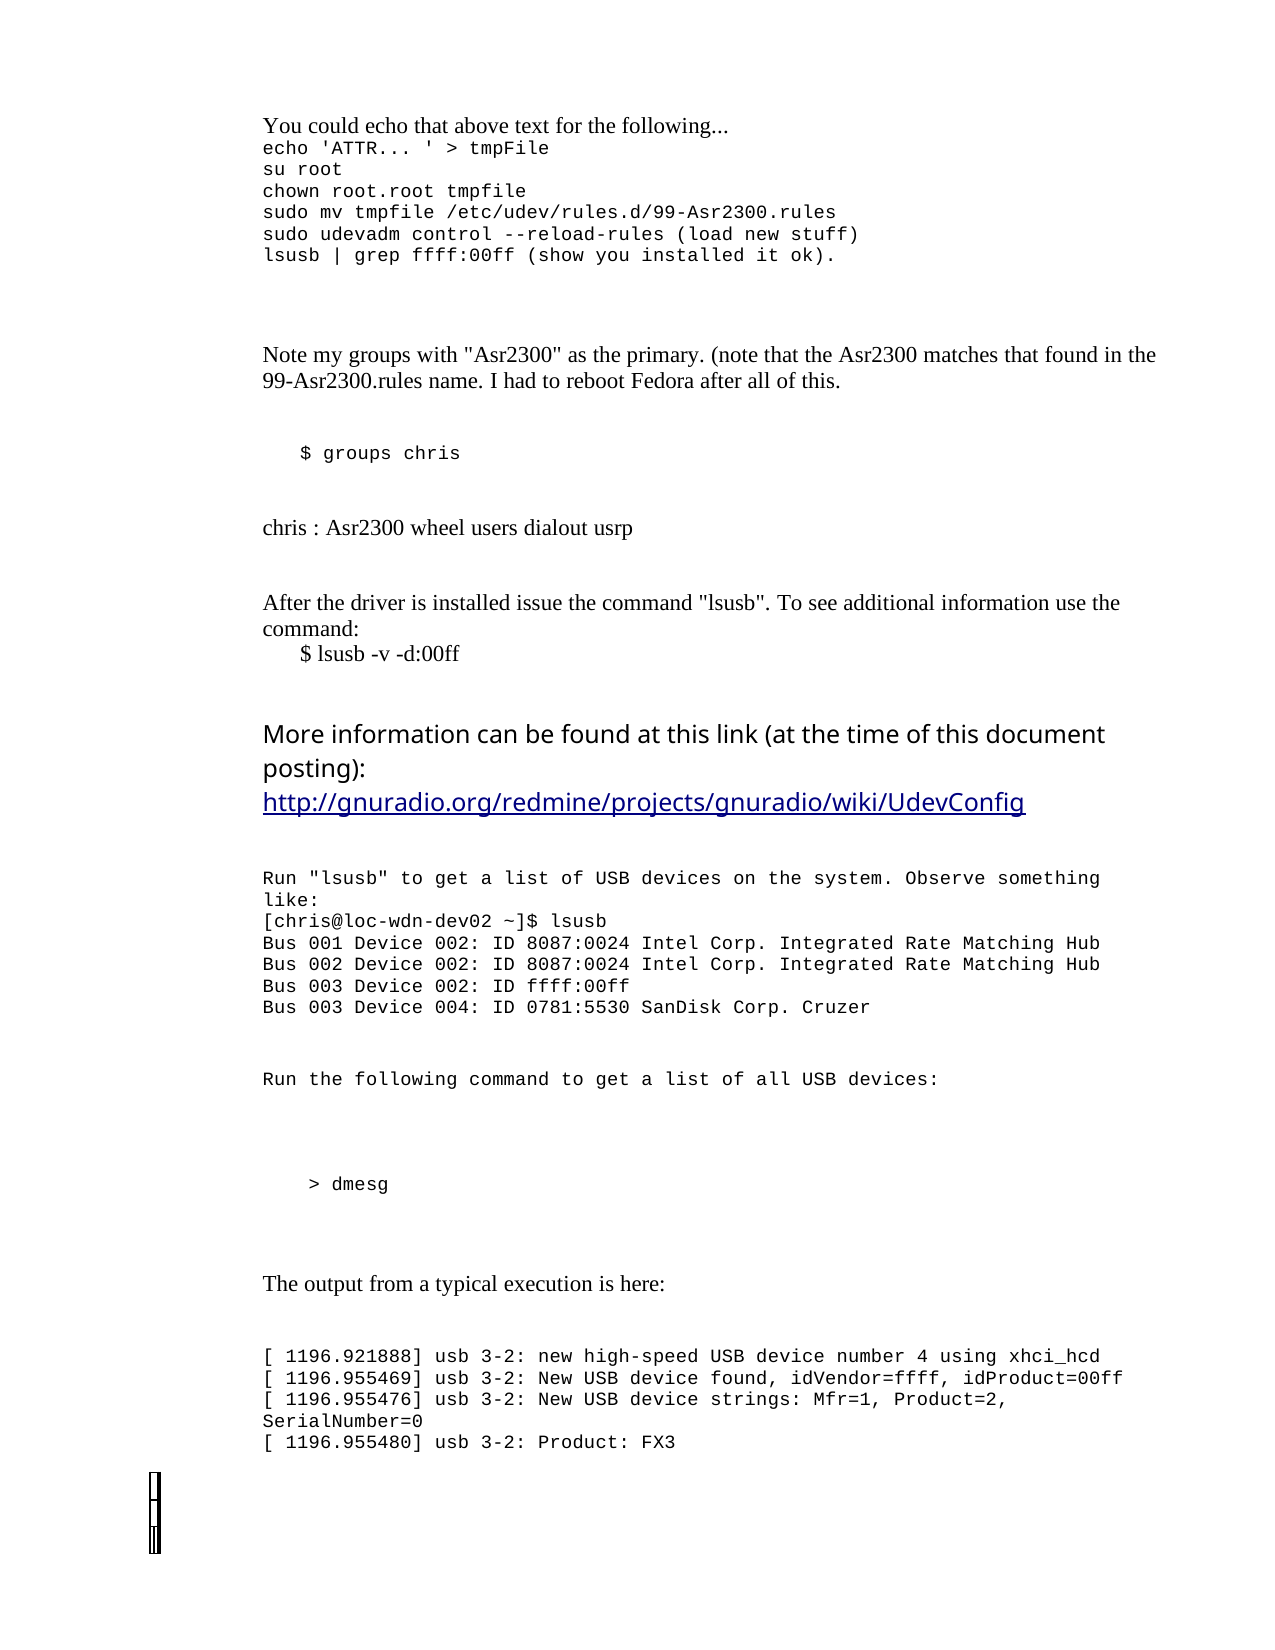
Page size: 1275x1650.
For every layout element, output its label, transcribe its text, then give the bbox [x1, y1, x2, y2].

text The output from a typical execution is here: [262, 1271, 1162, 1297]
text Run "lsusb" to get a list of USB devices on the system. Observe something like: [chris@loc-wdn-dev02 ~]$ lsusb Bus 001 Device 002: ID 8087:0024 Intel Corp. Integrated Rate Matching Hub Bus 002 Device 002: ID 8087:0024 Intel Corp. Integrated Rate Matching Hub Bus 003 Device 002: ID ffff:00ff Bus 003 Device 004: ID 0781:5530 SanDisk Corp. Cruzer [262, 869, 1162, 1019]
text [ 1196.921888] usb 3-2: new high-speed USB device number 4 using xhci_hcd [ 1196.955469] usb 3-2: New USB device found, idVendor=ffff, idProduct=00ff [ 1196.955476] usb 3-2: New USB device strings: Mfr=1, Product=2, SerialNumber=0 [ 1196.955480] usb 3-2: Product: FX3 [262, 1347, 1162, 1454]
text chris : Asr2300 wheel users dialout usrp [262, 515, 1162, 540]
text Run the following command to get a list of all USB devices: [262, 1069, 1162, 1090]
text More information can be found at this link (at the time of this document posting): http://gnuradio.org/redmine/projects/gnuradio/wiki/UdevConfig [262, 717, 1162, 819]
text After the driver is installed issue the command "lsusb". To see additional information use the command: $ lsusb -v -d:00ff [262, 590, 1162, 667]
text > dmesg [262, 1140, 1162, 1221]
text $ groups chris [262, 443, 1162, 465]
text Note my groups with "Asr2300" as the primary. (note that the Asr2300 matches that found in the 99-Asr2300.rules name. I had to reboot Fedora after all of this. [262, 342, 1162, 393]
text You could echo that above text for the following... echo 'ATTR... ' > tmpFile su root chown root.root tmpfile sudo mv tmpfile /etc/udev/rules.d/99-Asr2300.rules sudo udevadm control --reload-rules (load new stuff) lsusb | grep ffff:00ff (show you installed it ok). [262, 112, 1162, 292]
